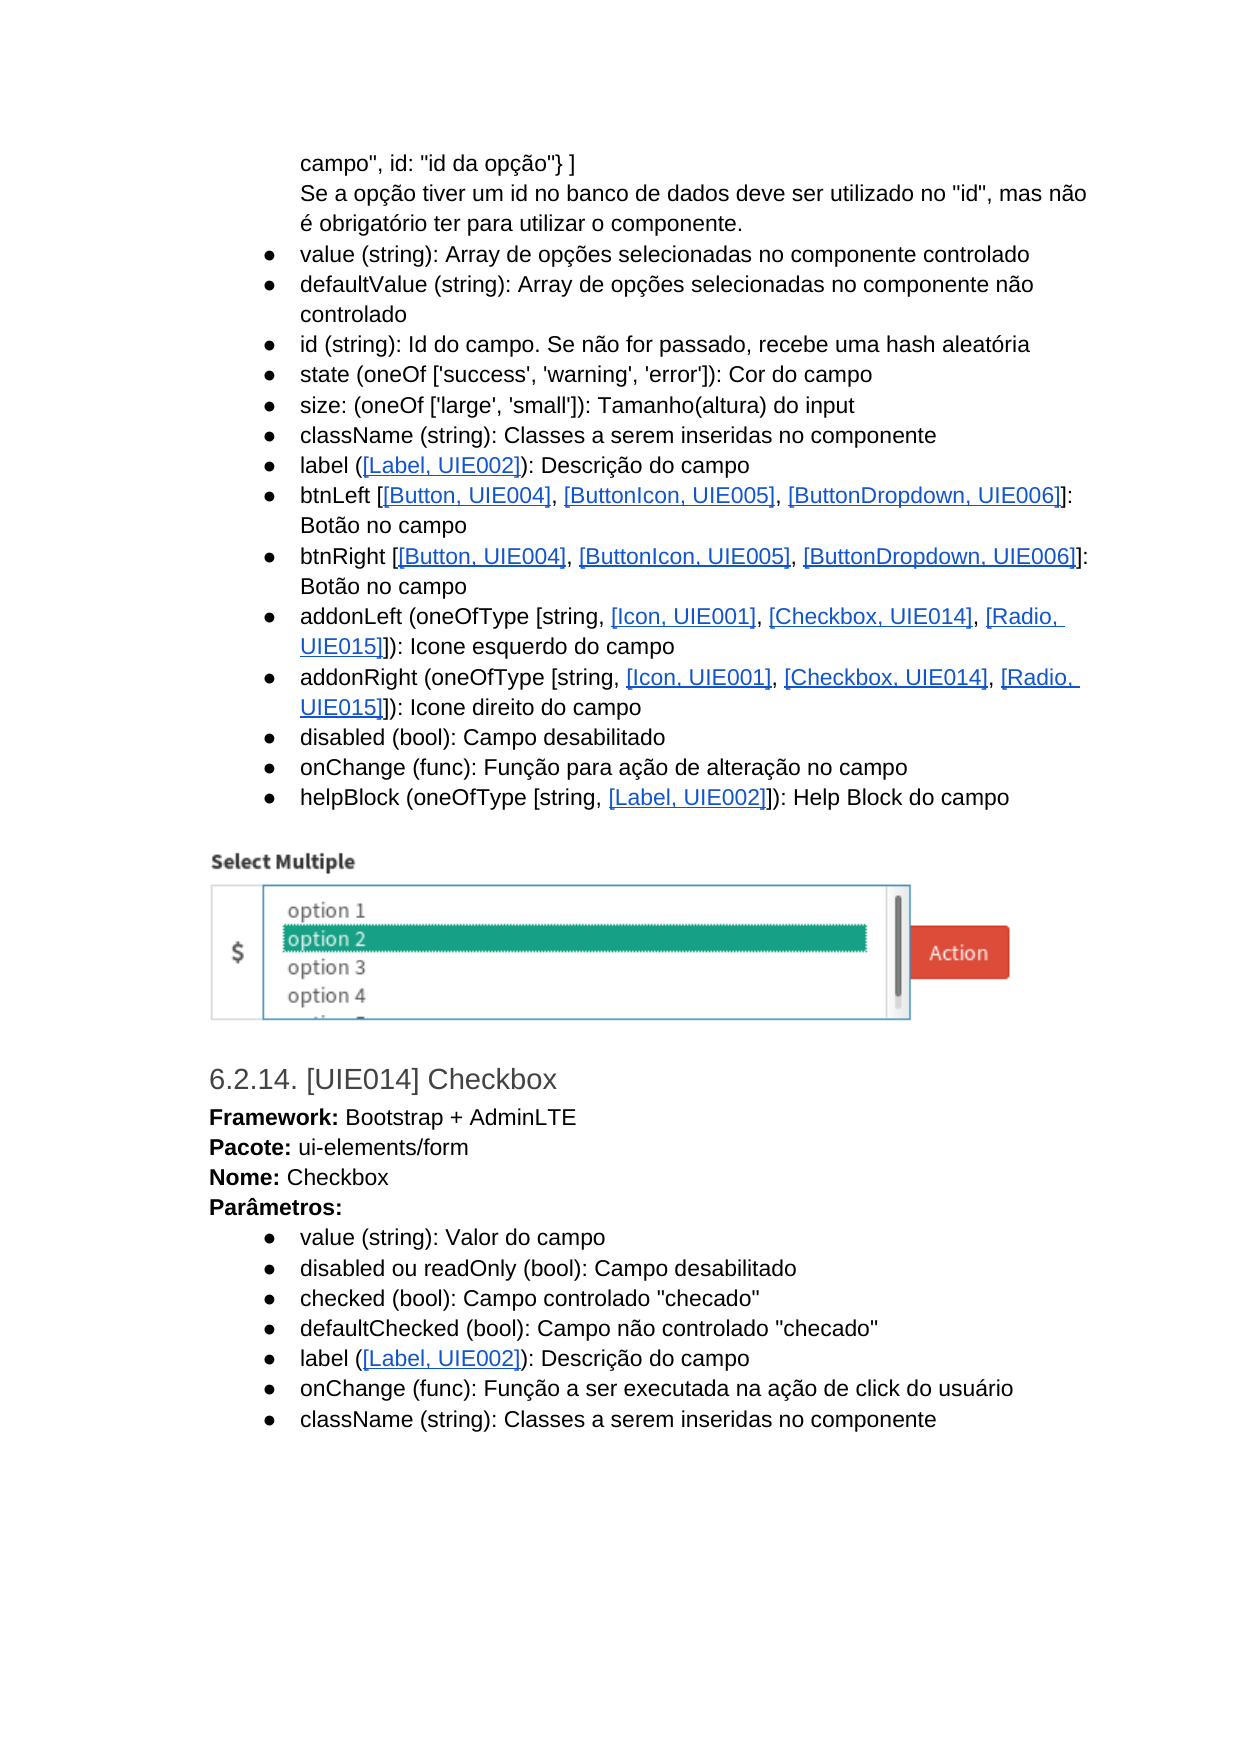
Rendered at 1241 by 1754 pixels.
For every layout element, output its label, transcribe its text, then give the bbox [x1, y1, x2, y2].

list checked (bool): Campo controlado "checado" [262, 1285, 1090, 1311]
list value (string): Array de opções selecionadas no componente controlado [262, 241, 1090, 267]
list btnLeft [[Button, UIE004], [ButtonIcon, UIE005], [ButtonDropdown, UIE006]]: Botão no campo [262, 482, 1090, 539]
text Parâmetros: [209, 1194, 1090, 1221]
text Framework: Bootstrap + AdminLTE [209, 1103, 1090, 1130]
text Pacote: ui-elements/form [209, 1134, 1090, 1160]
list defaultChecked (bool): Campo não controlado "checado" [262, 1315, 1090, 1341]
list state (oneOf ['success', 'warning', 'error']): Cor do campo [262, 361, 1090, 388]
subtitle 6.2.14. [UIE014] Checkbox [209, 1062, 1090, 1095]
list btnRight [[Button, UIE004], [ButtonIcon, UIE005], [ButtonDropdown, UIE006]]: Botão no campo [262, 543, 1090, 599]
picture [208, 844, 1016, 1025]
list label ([Label, UIE002]): Descrição do campo [262, 1345, 1090, 1372]
text Nome: Checkbox [209, 1164, 1090, 1190]
list id (string): Id do campo. Se não for passado, recebe uma hash aleatória [262, 331, 1090, 358]
list onChange (func): Função a ser executada na ação de click do usuário [262, 1375, 1090, 1402]
list addonRight (oneOfType [string, [Icon, UIE001], [Checkbox, UIE014], [Radio, UIE015]]): Icone direito do campo [262, 663, 1090, 720]
list addonLeft (oneOfType [string, [Icon, UIE001], [Checkbox, UIE014], [Radio, UIE015]]): Icone esquerdo do campo [262, 603, 1090, 660]
list size: (oneOf ['large', 'small']): Tamanho(altura) do input [262, 392, 1090, 418]
list label ([Label, UIE002]): Descrição do campo [262, 452, 1090, 478]
list onChange (func): Função para ação de alteração no campo [262, 754, 1090, 781]
list className (string): Classes a serem inseridas no componente [262, 422, 1090, 448]
list className (string): Classes a serem inseridas no componente [262, 1406, 1090, 1432]
list disabled (bool): Campo desabilitado [262, 724, 1090, 750]
list disabled ou readOnly (bool): Campo desabilitado [262, 1254, 1090, 1281]
list campo", id: "id da opção"} ] Se a opção tiver um id no banco de dados deve ser utilizado no "id", mas não é obrigatório ter para utilizar o componente. [262, 150, 1090, 237]
list defaultValue (string): Array de opções selecionadas no componente não controlado [262, 271, 1090, 327]
list value (string): Valor do campo [262, 1224, 1090, 1251]
list helpBlock (oneOfType [string, [Label, UIE002]]): Help Block do campo [262, 784, 1090, 811]
